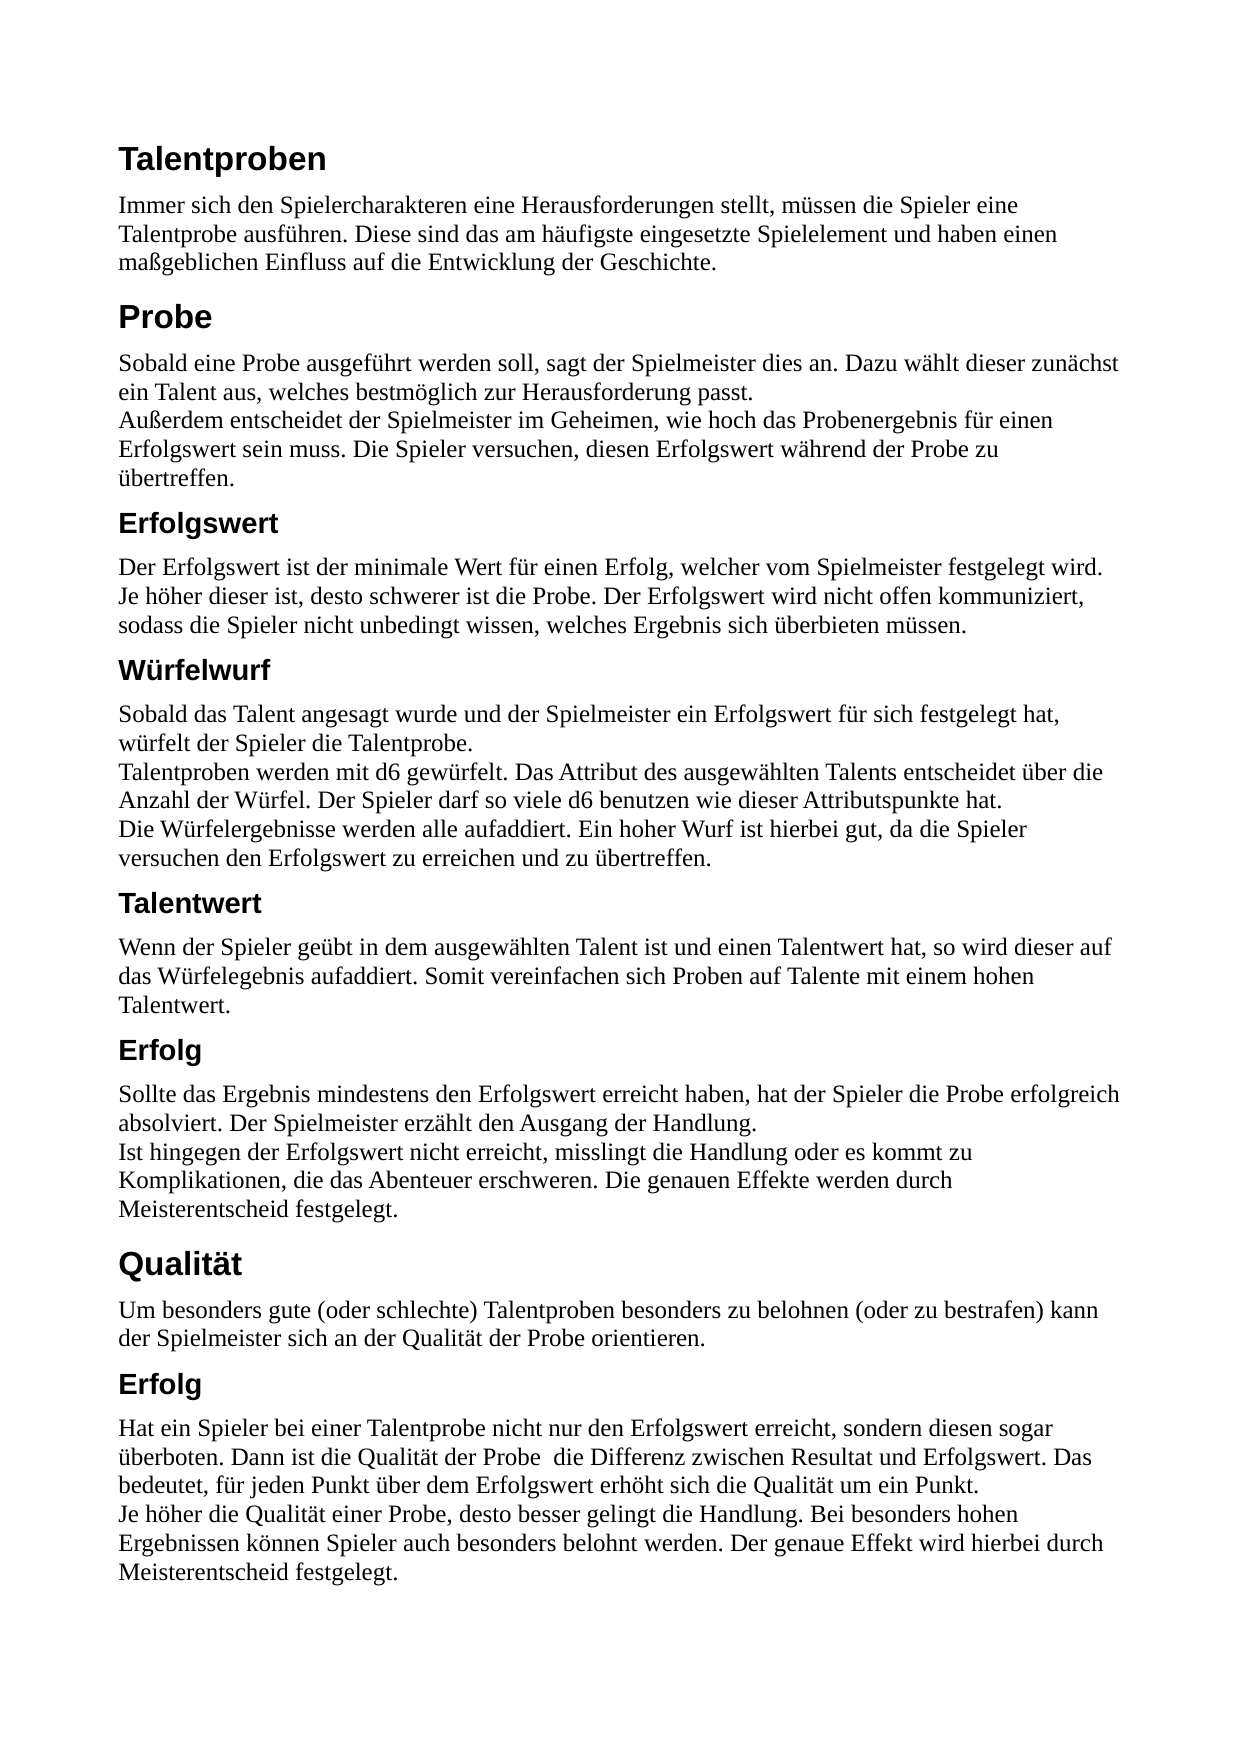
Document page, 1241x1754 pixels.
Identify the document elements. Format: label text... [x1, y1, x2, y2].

subtitle Talentproben [118, 139, 1122, 177]
text Der Erfolgswert ist der minimale Wert für einen Erfolg, welcher vom Spielmeister festgelegt wird. Je höher dieser ist, desto schwerer ist die Probe. Der Erfolgswert wird nicht offen kommuniziert, sodass die Spieler nicht unbedingt wissen, welches Ergebnis sich überbieten müssen. [118, 552, 1122, 638]
subtitle Erfolgswert [118, 506, 1122, 540]
text Hat ein Spieler bei einer Talentprobe nicht nur den Erfolgswert erreicht, sondern diesen sogar überboten. Dann ist die Qualität der Probe die Differenz zwischen Resultat und Erfolgswert. Das bedeutet, für jeden Punkt über dem Erfolgswert erhöht sich die Qualität um ein Punkt. [118, 1413, 1122, 1499]
subtitle Probe [118, 297, 1122, 335]
subtitle Würfelwurf [118, 653, 1122, 687]
text Die Würfelergebnisse werden alle aufaddiert. Ein hoher Wurf ist hierbei gut, da die Spieler versuchen den Erfolgswert zu erreichen und zu übertreffen. [118, 814, 1122, 872]
text Talentproben werden mit d6 gewürfelt. Das Attribut des ausgewählten Talents entscheidet über die Anzahl der Würfel. Der Spieler darf so viele d6 benutzen wie dieser Attributspunkte hat. [118, 757, 1122, 814]
subtitle Talentwert [118, 886, 1122, 920]
subtitle Erfolg [118, 1033, 1122, 1067]
text Um besonders gute (oder schlechte) Talentproben besonders zu belohnen (oder zu bestrafen) kann der Spielmeister sich an der Qualität der Probe orientieren. [118, 1295, 1122, 1352]
text Sobald das Talent angesagt wurde und der Spielmeister ein Erfolgswert für sich festgelegt hat, würfelt der Spieler die Talentprobe. [118, 699, 1122, 757]
subtitle Erfolg [118, 1367, 1122, 1400]
text Ist hingegen der Erfolgswert nicht erreicht, misslingt die Handlung oder es kommt zu Komplikationen, die das Abenteuer erschweren. Die genauen Effekte werden durch Meisterentscheid festgelegt. [118, 1137, 1122, 1223]
text Außerdem entscheidet der Spielmeister im Geheimen, wie hoch das Probenergebnis für einen Erfolgswert sein muss. Die Spieler versuchen, diesen Erfolgswert während der Probe zu übertreffen. [118, 405, 1122, 492]
text Wenn der Spieler geübt in dem ausgewählten Talent ist und einen Talentwert hat, so wird dieser auf das Würfelegebnis aufaddiert. Somit vereinfachen sich Proben auf Talente mit einem hohen Talentwert. [118, 932, 1122, 1018]
text Immer sich den Spielercharakteren eine Herausforderungen stellt, müssen die Spieler eine Talentprobe ausführen. Diese sind das am häufigste eingesetzte Spielelement und haben einen maßgeblichen Einfluss auf die Entwicklung der Geschichte. [118, 190, 1122, 276]
text Je höher die Qualität einer Probe, desto besser gelingt die Handlung. Bei besonders hohen Ergebnissen können Spieler auch besonders belohnt werden. Der genaue Effekt wird hierbei durch Meisterentscheid festgelegt. [118, 1499, 1122, 1585]
text Sobald eine Probe ausgeführt werden soll, sagt der Spielmeister dies an. Dazu wählt dieser zunächst ein Talent aus, welches bestmöglich zur Herausforderung passt. [118, 348, 1122, 405]
subtitle Qualität [118, 1244, 1122, 1282]
text Sollte das Ergebnis mindestens den Erfolgswert erreicht haben, hat der Spieler die Probe erfolgreich absolviert. Der Spielmeister erzählt den Ausgang der Handlung. [118, 1079, 1122, 1137]
